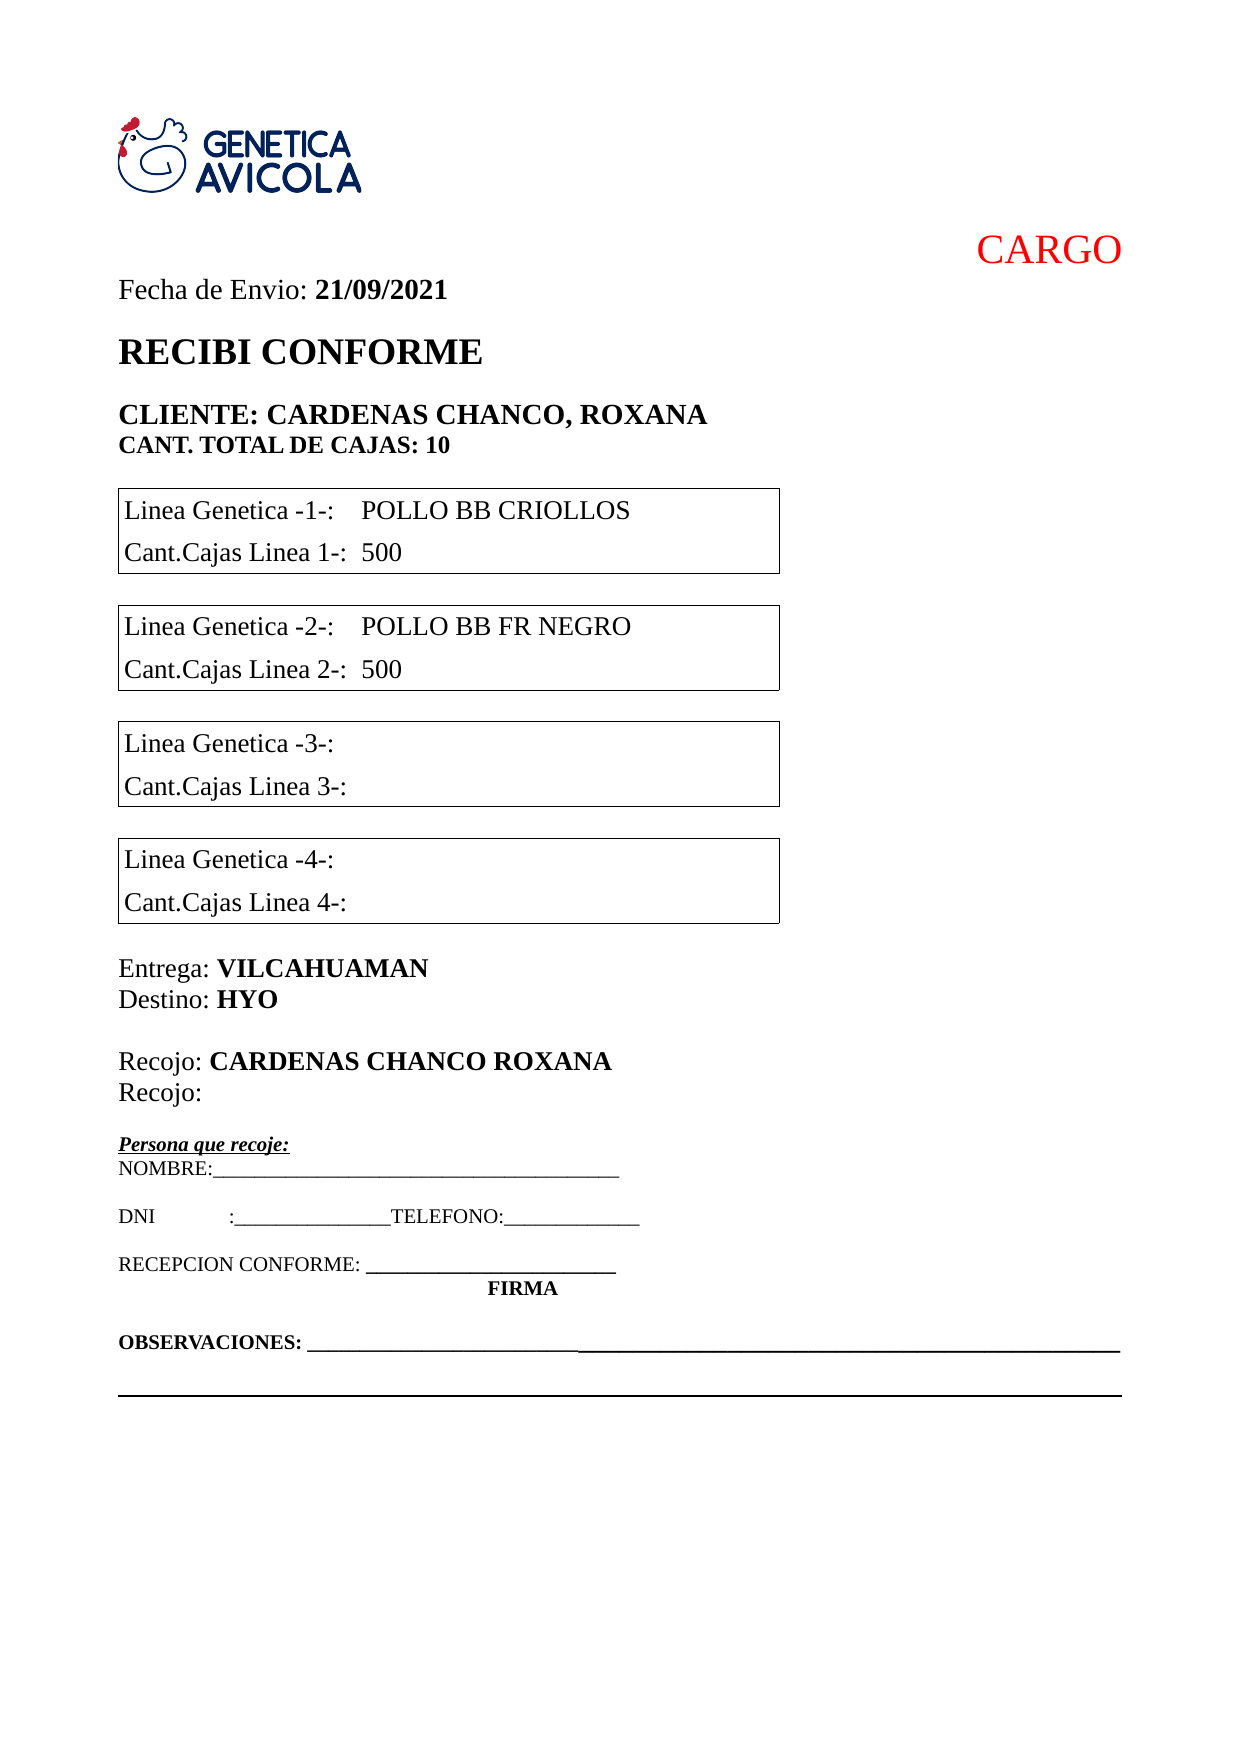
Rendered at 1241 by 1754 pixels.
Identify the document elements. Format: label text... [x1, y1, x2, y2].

text Recojo: CARDENAS CHANCO ROXANA [118, 1045, 1122, 1076]
text Destino: HYO [118, 983, 1122, 1014]
table_cell Cant.Cajas Linea 3-: [119, 764, 356, 806]
text CANT. TOTAL DE CAJAS: 10 [118, 431, 1122, 459]
table_cell Linea Genetica -3-: [119, 722, 356, 764]
text RECEPCION CONFORME: ________________________ [118, 1252, 1122, 1276]
table_cell [118, 691, 356, 721]
table_cell [356, 839, 779, 880]
text Fecha de Envio: 21/09/2021 [118, 272, 1122, 306]
table_cell Cant.Cajas Linea 1-: [119, 531, 356, 573]
picture [117, 117, 362, 193]
table_cell [356, 691, 779, 721]
table_cell POLLO BB FR NEGRO [356, 606, 779, 647]
table_cell Linea Genetica -2-: [119, 606, 356, 647]
text CLIENTE: CARDENAS CHANCO, ROXANA [118, 397, 1122, 431]
text FIRMA [118, 1276, 1122, 1300]
table_cell [356, 764, 779, 806]
table_header Linea Genetica -1-: [119, 489, 356, 531]
table_cell [118, 807, 356, 838]
text CARGO [118, 224, 1122, 272]
table_header POLLO BB CRIOLLOS [356, 489, 779, 531]
table_cell [356, 880, 779, 923]
text RECIBI CONFORME [118, 330, 1122, 373]
text DNI :_______________TELEFONO:_____________ [118, 1204, 1122, 1228]
text OBSERVACIONES: __________________________________________________________________ [118, 1324, 1122, 1355]
table_cell Cant.Cajas Linea 4-: [119, 880, 356, 923]
table_cell [356, 574, 779, 604]
text NOMBRE:_______________________________________ [118, 1156, 1122, 1180]
table_cell [356, 807, 779, 838]
table_cell Cant.Cajas Linea 2-: [119, 647, 356, 690]
table_cell 500 [356, 647, 779, 690]
text Recojo: [118, 1076, 1122, 1108]
text Persona que recoje: [118, 1132, 1122, 1156]
table_cell 500 [356, 531, 779, 573]
text Entrega: VILCAHUAMAN [118, 952, 1122, 983]
table_cell [356, 722, 779, 764]
table_cell Linea Genetica -4-: [119, 839, 356, 880]
table_cell [118, 574, 356, 604]
